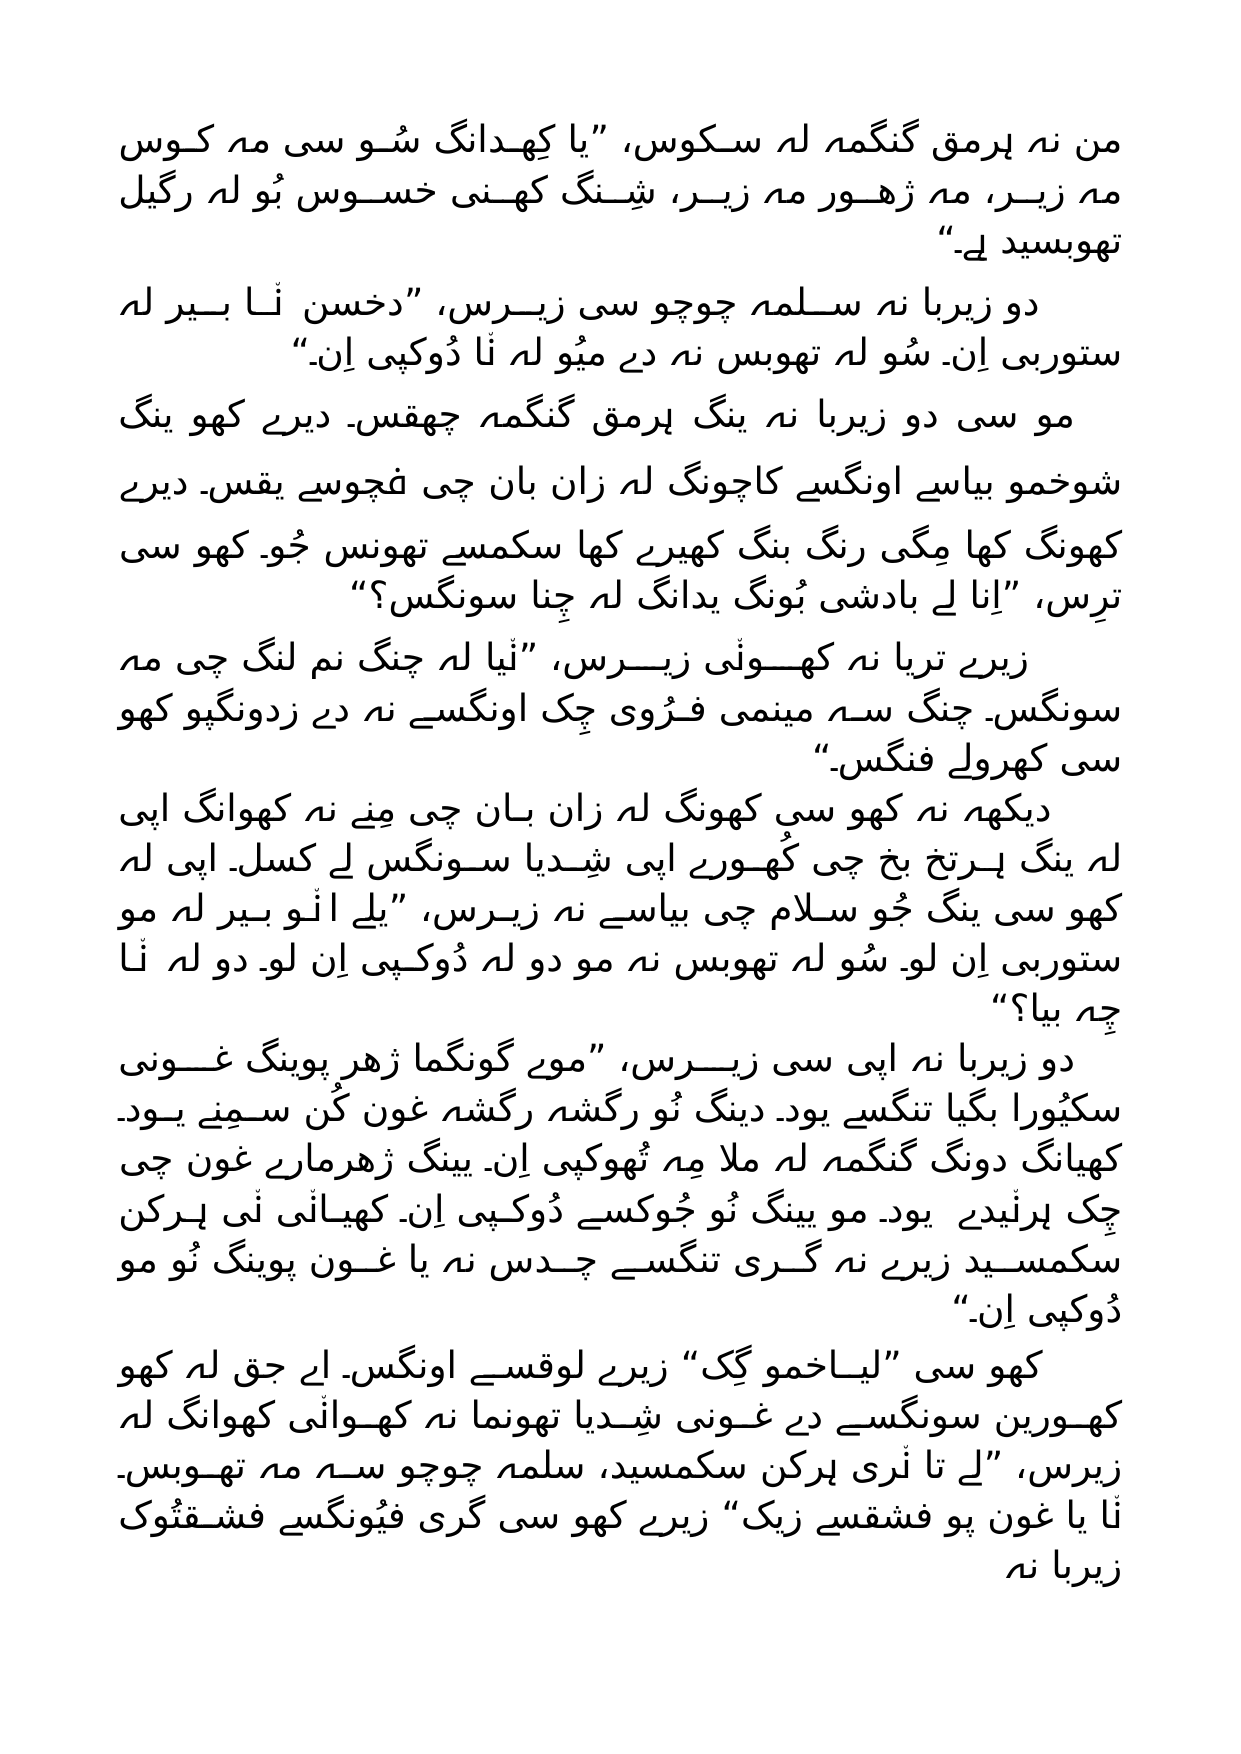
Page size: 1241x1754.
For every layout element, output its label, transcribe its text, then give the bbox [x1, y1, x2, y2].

text مو سی دو زیربا نہ ینگ ہرمق گنگمہ چھقس۔ دیرے کھو ینگ شوخمو بیاسے اونگسے کاچونگ لہ زان بان چی فچوسے یقس۔ دیرے کھونگ کھا مِگی رنگ بنگ کھیرے کھا سکمسے تھونس جُو۔ کھو سی ترِس، ”اِنا لے بادشی بُونگ یدانگ لہ چِنا سونگس؟“ [118, 392, 1122, 618]
text دیکھہ نہ کھو سی کھونگ لہ زان بان چی مِنے نہ کھوانگ اپی لہ ینگ ہرتخ بخ چی کُھورے اپی شِدیا سونگس لے کسل۔ اپی لہ کھو سی ینگ جُو سلام چی بیاسے نہ زیرس، ”یلے ان٘و بیر لہ مو ستوربی اِن لو۔ سُو لہ تھوبس نہ مو دو لہ دُوکپی اِن لو۔ دو لہ ن٘ا چِہ بیا؟“ [118, 786, 1122, 1030]
text کھو سی ”لیاخمو گِک“ زیرے لوقسے اونگس۔ اے جق لہ کھو کھورین سونگسے دے غونی شِدیا تھونما نہ کھوان٘ی کھوانگ لہ زیرس، ”لے تا ن٘ری ہرکن سکمسید، سلمہ چوچو سہ مہ تھوبس۔ ن٘ا یا غون پو فشقسے زیک“ زیرے کھو سی گری فیُونگسے فشقتُوک زیربا نہ [118, 1343, 1122, 1587]
text من نہ ہرمق گنگمہ لہ سکوس، ”یا کِھدانگ سُو سی مہ کوس مہ زیر، مہ ژھور مہ زیر، شِنگ کھنی خسوس بُو لہ رگیل تھوبسید ہے۔“ [118, 118, 1122, 262]
text دو زیربا نہ اپی سی زیرس، ”موے گونگما ژھر پوینگ غونی سکیُورا بگیا تنگسے یود۔ دینگ نُو رگشہ رگشہ غون کُن سمِنے یود۔ کھیانگ دونگ گنگمہ لہ ملا مِہ تُھوکپی اِن۔ یینگ ژھرمارے غون چی چِک ہرن٘یدے یود۔ مو یینگ نُو جُوکسے دُوکپی اِن۔ کھیان٘ی ن٘ی ہرکن سکمسید زیرے نہ گری تنگسے چدس نہ یا غون پوینگ نُو مو دُوکپی اِن۔“ [118, 1037, 1122, 1331]
text زیرے تریا نہ کھون٘ی زیرس، ”ن٘یا لہ چنگ نم لنگ چی مہ سونگس۔ چنگ سہ مینمی فرُوی چِک اونگسے نہ دے زدونگپو کھو سی کھرولے فنگس۔“ [118, 636, 1122, 780]
text دو زیربا نہ سلمہ چوچو سی زیرس، ”دخسن ن٘ا بیر لہ ستوربی اِن۔ سُو لہ تھوبس نہ دے میُو لہ ن٘ا دُوکپی اِن۔“ [118, 280, 1122, 374]
